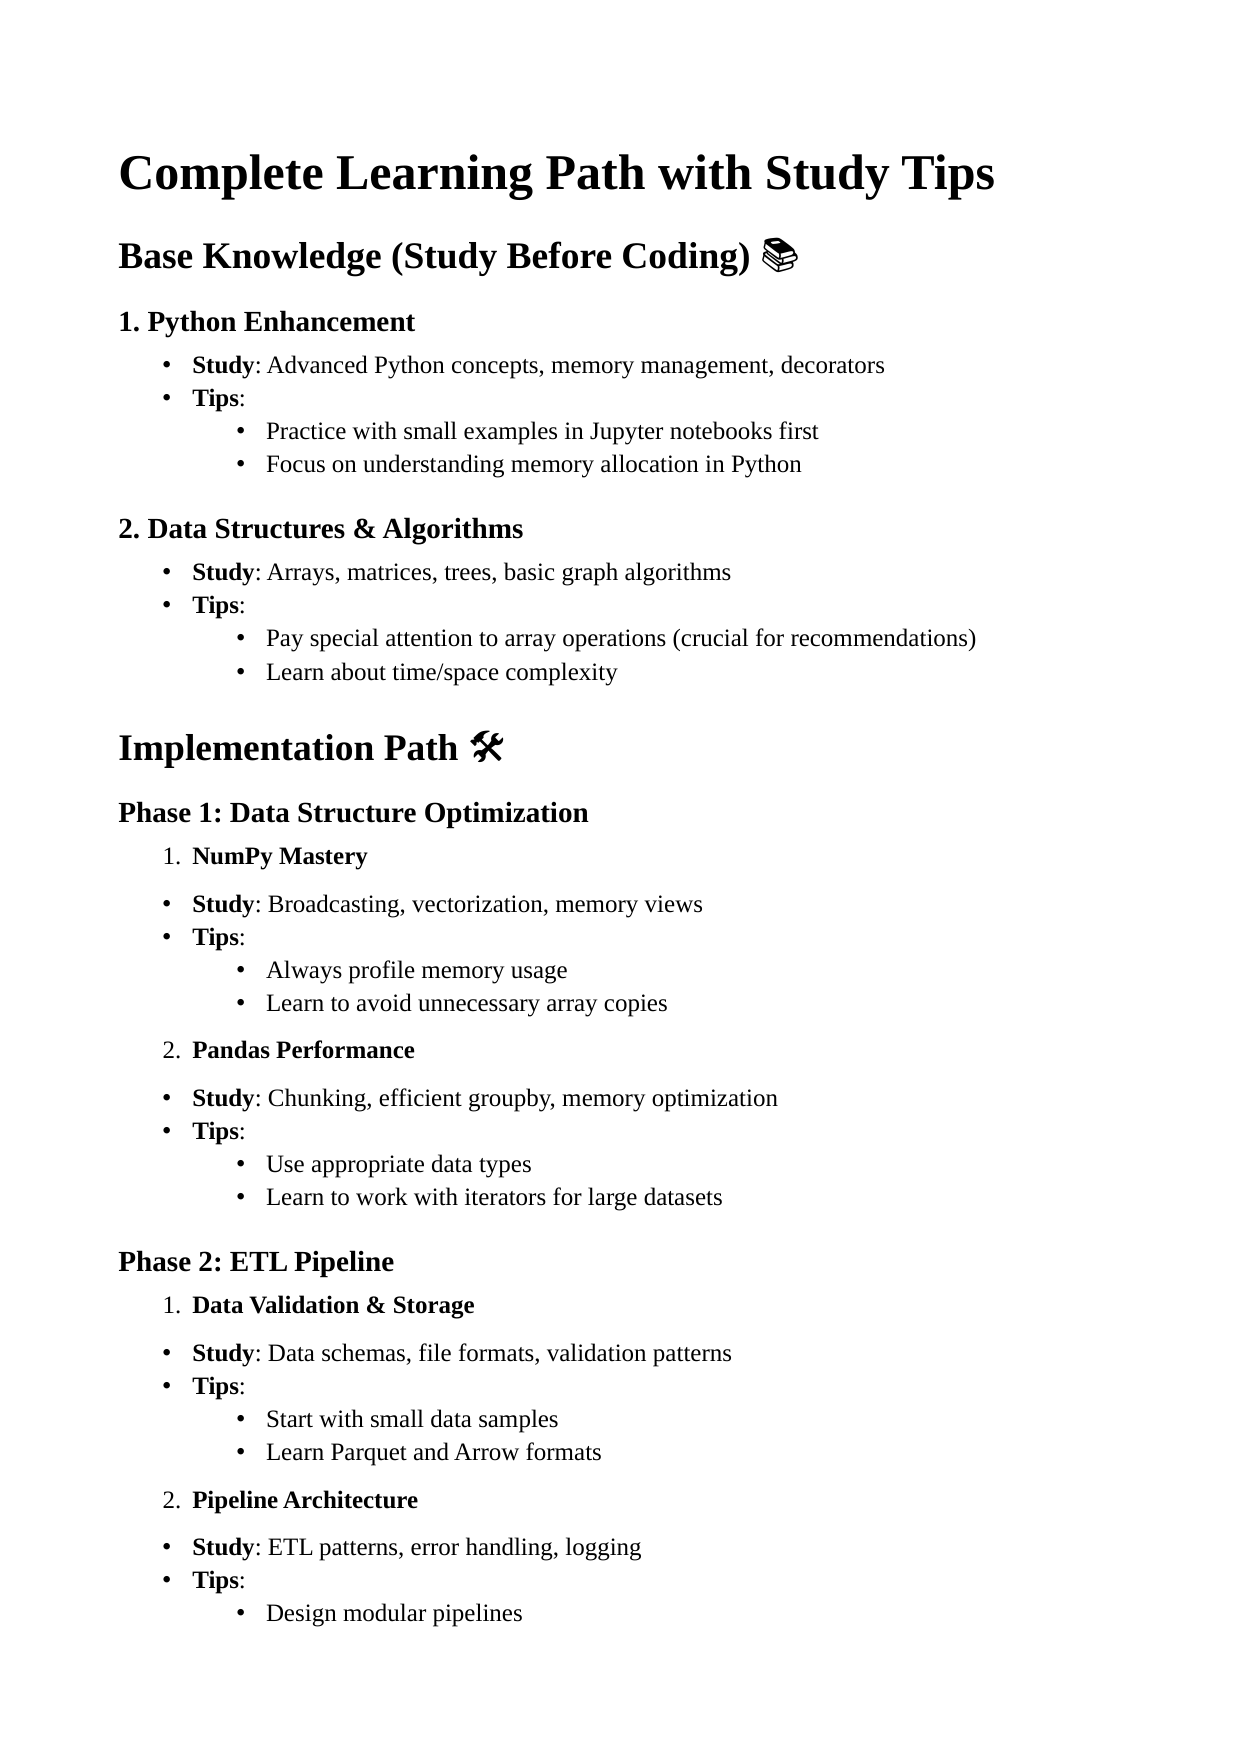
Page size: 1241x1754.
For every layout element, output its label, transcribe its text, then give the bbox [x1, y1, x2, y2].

list NumPy Mastery ✅ [162, 841, 1122, 870]
list Study: Data schemas, file formats, validation patterns ✅ [162, 1338, 1122, 1367]
list Practice with small examples in Jupyter notebooks first ✅ [236, 416, 1122, 445]
list Learn Parquet and Arrow formats ✅ [236, 1437, 1122, 1466]
list Tips: [162, 1116, 1122, 1145]
list Pay special attention to array operations (crucial for recommendations) [236, 623, 1122, 652]
subtitle 2. Data Structures & Algorithms [118, 511, 1122, 545]
list Tips: [162, 1565, 1122, 1594]
subtitle Base Knowledge (Study Before Coding) 📚 [118, 234, 1122, 277]
list Pipeline Architecture [162, 1485, 1122, 1513]
list Design modular pipelines ✅ [236, 1598, 1122, 1627]
list Study: Broadcasting, vectorization, memory views ✅ [162, 889, 1122, 918]
list Tips: [162, 383, 1122, 412]
list Study: Chunking, efficient groupby, memory optimization ✅ [162, 1083, 1122, 1112]
list Tips: [162, 591, 1122, 619]
list Data Validation & Storage ✅ [162, 1290, 1122, 1319]
list Tips: [162, 922, 1122, 951]
list Always profile memory usage [236, 955, 1122, 984]
list Study: Arrays, matrices, trees, basic graph algorithms [162, 557, 1122, 586]
list Study: ETL patterns, error handling, logging ✅ [162, 1532, 1122, 1561]
list Pandas Performance ✅ [162, 1036, 1122, 1064]
subtitle Complete Learning Path with Study Tips [118, 143, 1122, 201]
list Learn to work with iterators for large datasets [236, 1182, 1122, 1211]
subtitle 1. Python Enhancement [118, 304, 1122, 338]
subtitle Implementation Path 🛠️ [118, 725, 1122, 768]
subtitle Phase 1: Data Structure Optimization [118, 795, 1122, 829]
list Learn about time/space complexity [236, 657, 1122, 685]
list Start with small data samples ✅ [236, 1404, 1122, 1433]
subtitle Phase 2: ETL Pipeline [118, 1244, 1122, 1278]
list Focus on understanding memory allocation in Python ✅ [236, 449, 1122, 478]
list Learn to avoid unnecessary array copies [236, 988, 1122, 1017]
list Study: Advanced Python concepts, memory management, decorators ✅ [162, 350, 1122, 379]
list Use appropriate data types [236, 1149, 1122, 1178]
list Tips: [162, 1371, 1122, 1400]
